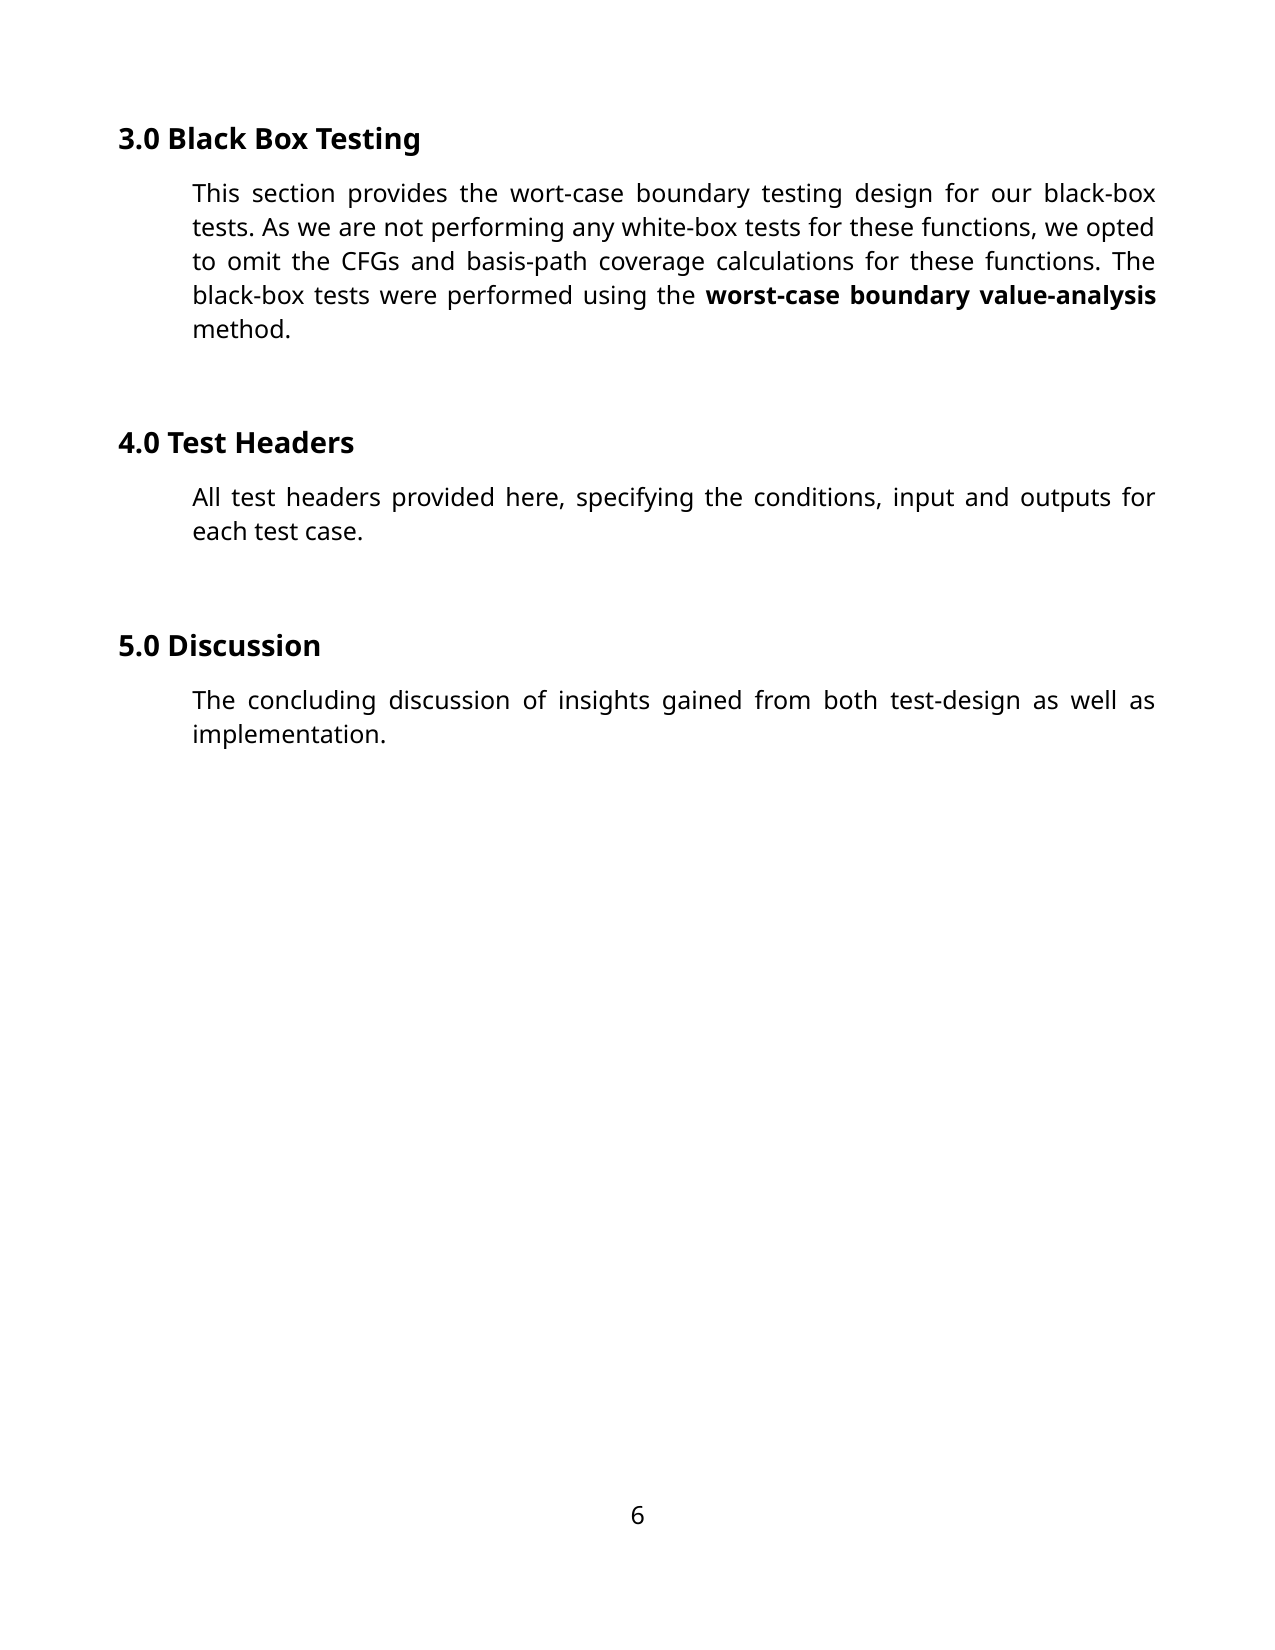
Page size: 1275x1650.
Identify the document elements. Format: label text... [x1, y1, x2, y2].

subtitle 3.0 Black Box Testing [118, 118, 1157, 158]
text This section provides the wort-case boundary testing design for our black-box tests. As we are not performing any white-box tests for these functions, we opted to omit the CFGs and basis-path coverage calculations for these functions. The black-box tests were performed using the worst-case boundary value-analysis method. [192, 176, 1157, 346]
subtitle 4.0 Test Headers [118, 423, 1157, 462]
text All test headers provided here, specifying the conditions, input and outputs for each test case. [192, 480, 1157, 548]
subtitle 5.0 Discussion [118, 625, 1157, 664]
text The concluding discussion of insights gained from both test-design as well as implementation. [192, 682, 1157, 750]
